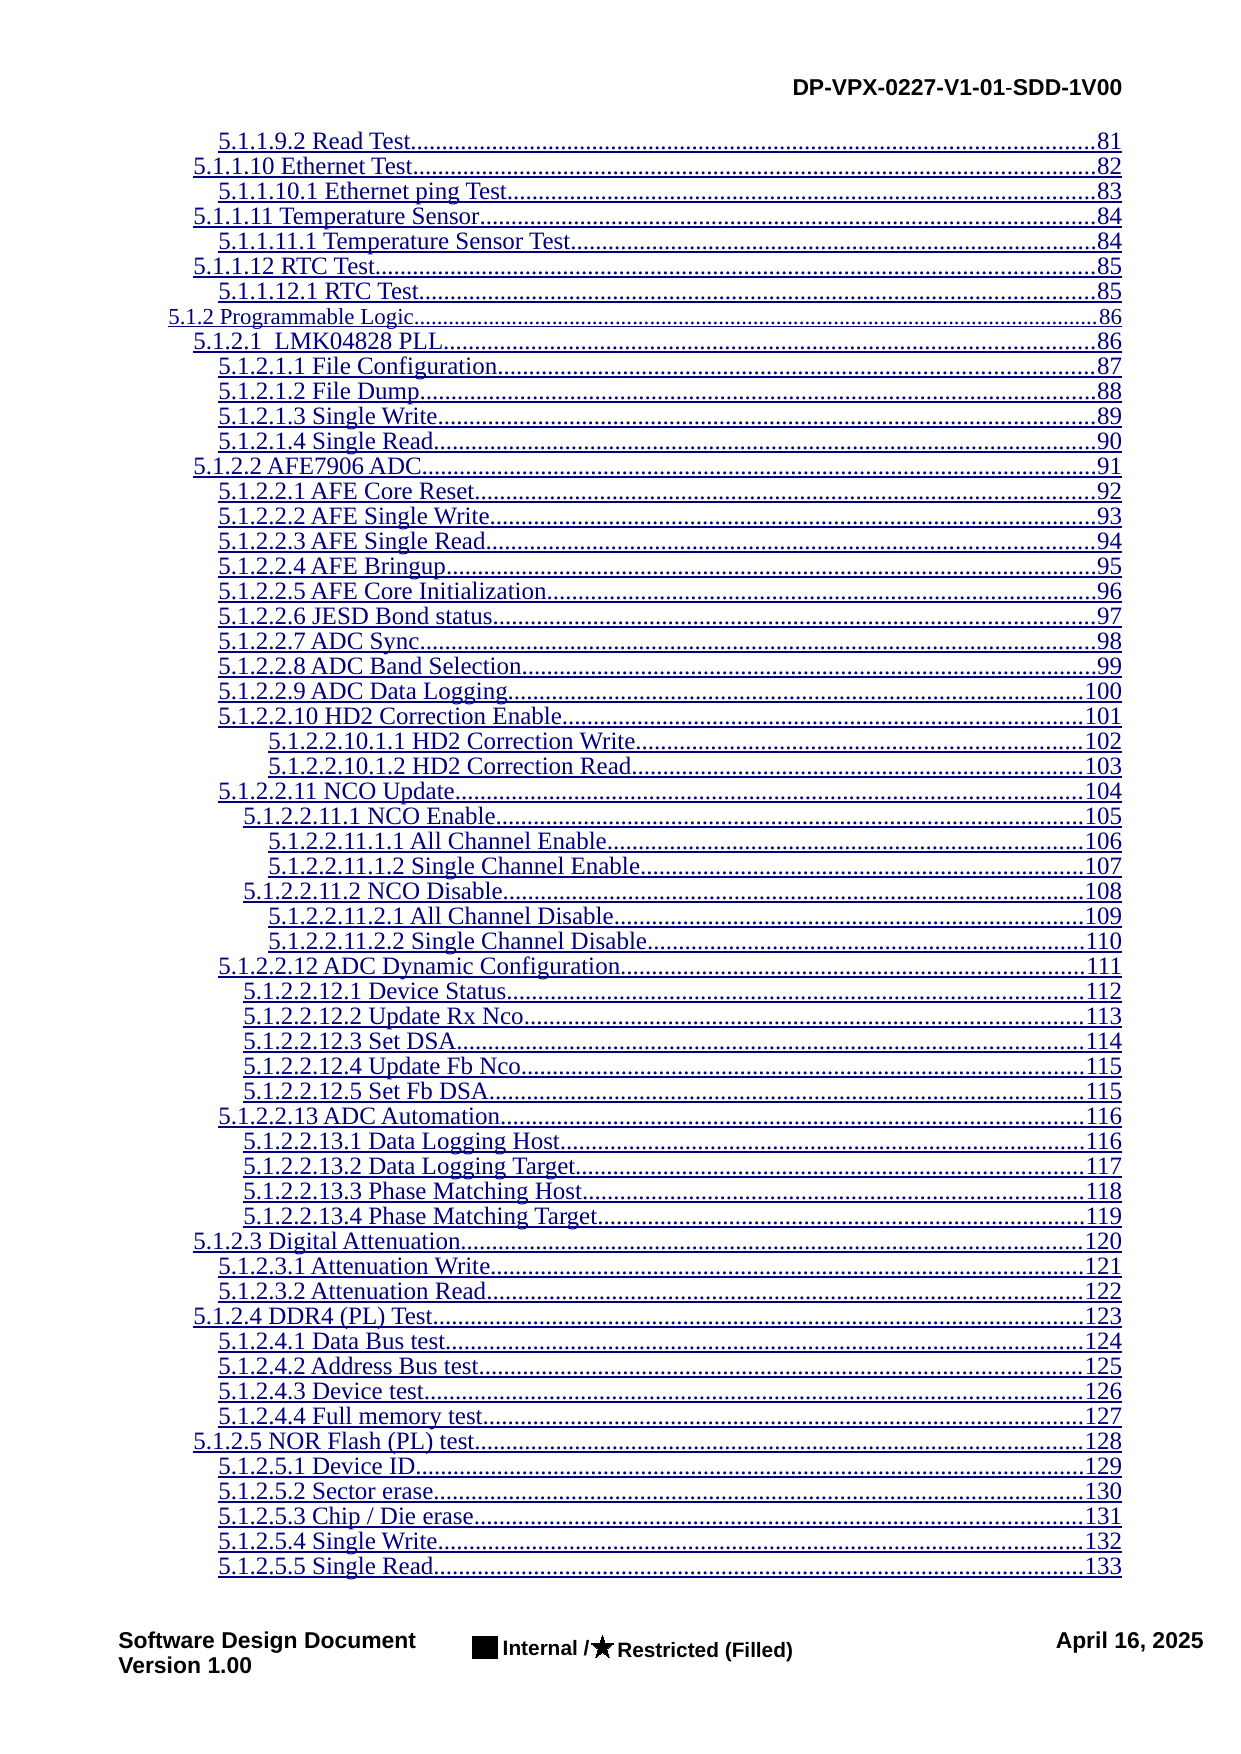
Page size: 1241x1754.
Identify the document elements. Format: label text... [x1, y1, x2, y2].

text 5.1.2.2.12 ADC Dynamic Configuration 111 [218, 954, 1122, 976]
text 5.1.2.2.13.2 Data Logging Target 117 [243, 1154, 1122, 1176]
text 5.1.2.5.4 Single Write 132 [218, 1529, 1122, 1551]
text 5.1.1.11.1 Temperature Sensor Test 84 [218, 229, 1122, 251]
text 5.1.2.2.10.1.2 HD2 Correction Read 103 [268, 754, 1122, 776]
text 5.1.2.1 LMK04828 PLL 86 [193, 329, 1122, 351]
text 5.1.2.2.3 AFE Single Read 94 [218, 529, 1122, 551]
text 5.1.2.5.5 Single Read 133 [218, 1554, 1122, 1576]
text 5.1.2.2 AFE7906 ADC 91 [193, 454, 1122, 476]
text 5.1.2.2.12.2 Update Rx Nco 113 [243, 1004, 1122, 1026]
text 5.1.2.2.11.1 NCO Enable 105 [243, 804, 1122, 826]
text 5.1.2.2.11.2.2 Single Channel Disable 110 [268, 929, 1122, 951]
text 5.1.2.2.11.2 NCO Disable 108 [243, 879, 1122, 901]
text 5.1.2.2.9 ADC Data Logging 100 [218, 679, 1122, 701]
text 5.1.2.5.1 Device ID 129 [218, 1454, 1122, 1476]
text 5.1.2.2.8 ADC Band Selection 99 [218, 654, 1122, 676]
text 5.1.1.10.1 Ethernet ping Test 83 [218, 179, 1122, 201]
text 5.1.2.2.1 AFE Core Reset 92 [218, 479, 1122, 501]
text 5.1.2.1.1 File Configuration 87 [218, 354, 1122, 376]
text 5.1.2 Programmable Logic 86 [168, 304, 1122, 326]
text 5.1.2.2.10 HD2 Correction Enable 101 [218, 704, 1122, 726]
text 5.1.2.4.4 Full memory test 127 [218, 1404, 1122, 1426]
text 5.1.2.2.2 AFE Single Write 93 [218, 504, 1122, 526]
text 5.1.2.5.2 Sector erase 130 [218, 1479, 1122, 1501]
text 5.1.2.2.13 ADC Automation 116 [218, 1104, 1122, 1126]
text 5.1.2.2.11.2.1 All Channel Disable 109 [268, 904, 1122, 926]
text 5.1.2.2.13.4 Phase Matching Target 119 [243, 1204, 1122, 1226]
text 5.1.2.3 Digital Attenuation 120 [193, 1229, 1122, 1251]
text 5.1.2.2.12.5 Set Fb DSA 115 [243, 1079, 1122, 1101]
text 5.1.2.2.4 AFE Bringup 95 [218, 554, 1122, 576]
text 5.1.1.12.1 RTC Test 85 [218, 279, 1122, 301]
text 5.1.2.4.2 Address Bus test 125 [218, 1354, 1122, 1376]
text 5.1.2.1.2 File Dump 88 [218, 379, 1122, 401]
text 5.1.2.2.11.1.1 All Channel Enable 106 [268, 829, 1122, 851]
text 5.1.2.1.3 Single Write 89 [218, 404, 1122, 426]
text 5.1.2.4 DDR4 (PL) Test 123 [193, 1304, 1122, 1326]
text 5.1.2.2.10.1.1 HD2 Correction Write 102 [268, 729, 1122, 751]
text 5.1.2.4.1 Data Bus test 124 [218, 1329, 1122, 1351]
text 5.1.2.2.12.3 Set DSA 114 [243, 1029, 1122, 1051]
text 5.1.2.2.13.1 Data Logging Host 116 [243, 1129, 1122, 1151]
text 5.1.2.2.12.1 Device Status 112 [243, 979, 1122, 1001]
text 5.1.2.3.2 Attenuation Read 122 [218, 1279, 1122, 1301]
text 5.1.2.2.5 AFE Core Initialization 96 [218, 579, 1122, 601]
text 5.1.2.5 NOR Flash (PL) test 128 [193, 1429, 1122, 1451]
text 5.1.1.12 RTC Test 85 [193, 254, 1122, 276]
text 5.1.1.11 Temperature Sensor 84 [193, 204, 1122, 226]
text 5.1.2.2.12.4 Update Fb Nco 115 [243, 1054, 1122, 1076]
text 5.1.2.4.3 Device test 126 [218, 1379, 1122, 1401]
text 5.1.1.10 Ethernet Test 82 [193, 154, 1122, 176]
text 5.1.2.1.4 Single Read 90 [218, 429, 1122, 451]
text 5.1.2.2.13.3 Phase Matching Host 118 [243, 1179, 1122, 1201]
text 5.1.2.2.7 ADC Sync 98 [218, 629, 1122, 651]
text 5.1.2.5.3 Chip / Die erase 131 [218, 1504, 1122, 1526]
text 5.1.1.9.2 Read Test 81 [218, 129, 1122, 151]
text 5.1.2.2.11 NCO Update 104 [218, 779, 1122, 801]
text 5.1.2.2.11.1.2 Single Channel Enable 107 [268, 854, 1122, 876]
text 5.1.2.3.1 Attenuation Write 121 [218, 1254, 1122, 1276]
text 5.1.2.2.6 JESD Bond status 97 [218, 604, 1122, 626]
